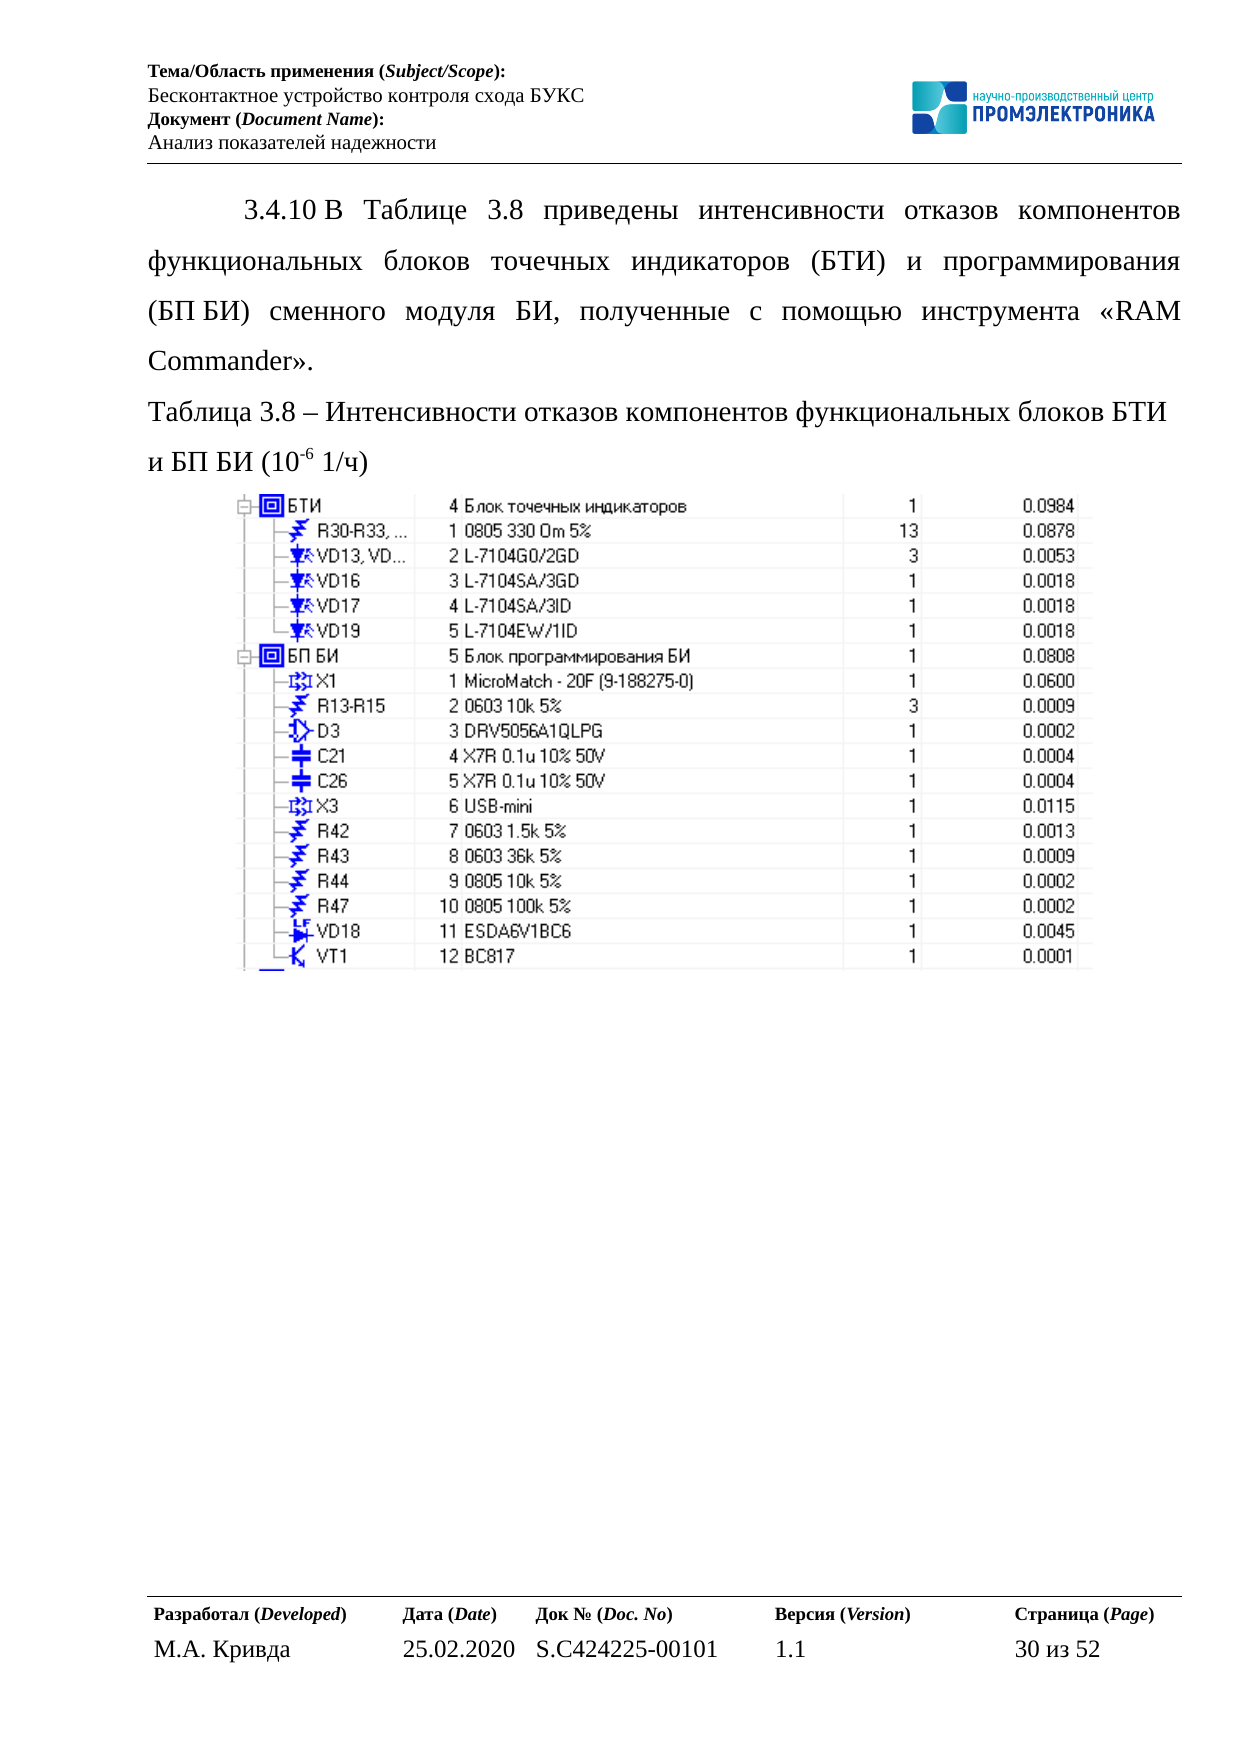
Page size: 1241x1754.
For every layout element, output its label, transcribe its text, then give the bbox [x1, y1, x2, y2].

list В Таблице 3.8 приведены интенсивности отказов компонентов функциональных блоков точечных индикаторов (БТИ) и программирования (БП БИ) сменного модуля БИ, полученные с помощью инструмента «RAM Commander». [148, 192, 1181, 377]
picture [236, 494, 1093, 971]
text Таблица 3.8 – Интенсивности отказов компонентов функциональных блоков БТИ и БП БИ (10-6 1/ч) [148, 394, 1181, 478]
picture [885, 53, 1182, 162]
